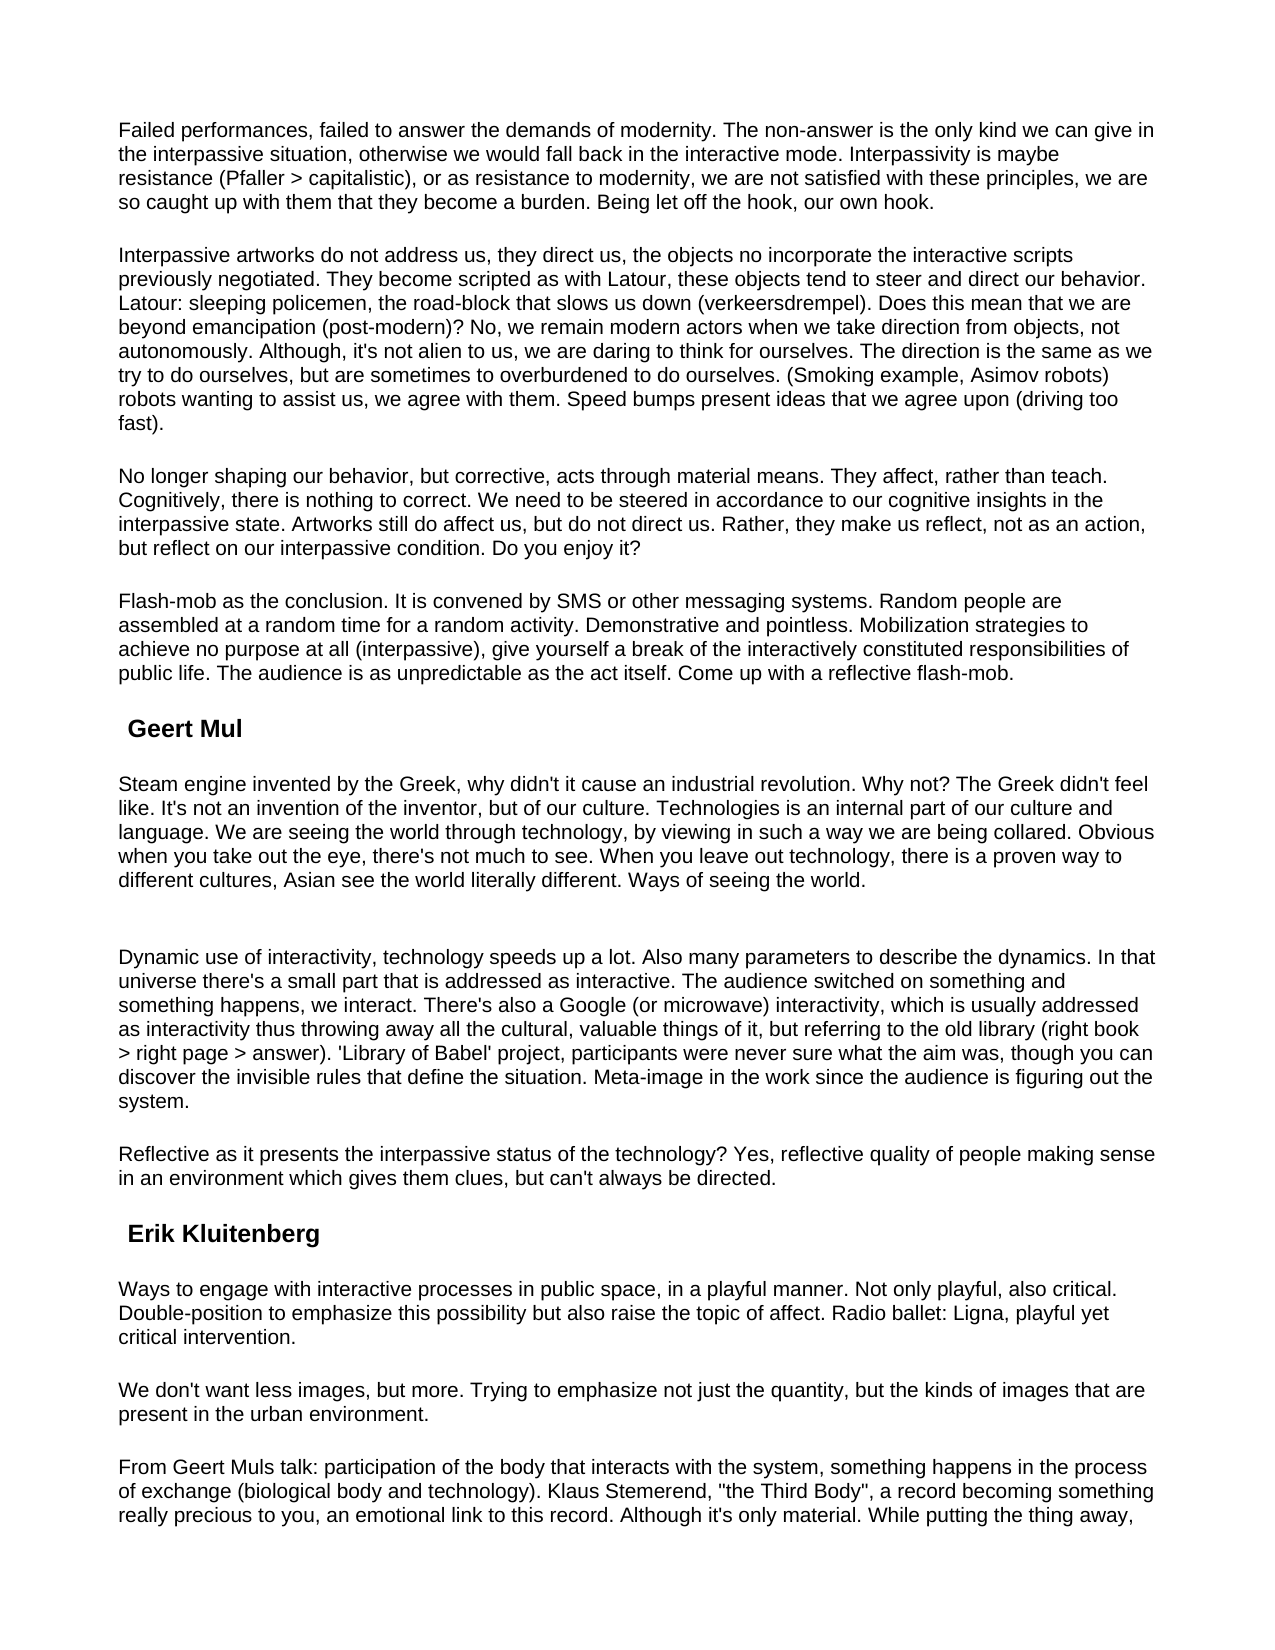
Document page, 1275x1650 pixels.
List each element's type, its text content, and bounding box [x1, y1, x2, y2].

text We don't want less images, but more. Trying to emphasize not just the quantity, but the kinds of images that are present in the urban environment. [435, 1378, 1157, 1426]
subtitle Geert Mul [250, 714, 1147, 743]
text Ways to engage with interactive processes in public space, in a playful manner. Not only playful, also critical. Double-position to emphasize this possibility but also raise the topic of affect. Radio ballet: Ligna, playful yet critical intervention. [118, 1277, 1157, 1348]
text No longer shaping our behavior, but corrective, acts through material means. They affect, rather than teach. Cognitively, there is nothing to correct. We need to be steered in accordance to our cognitive insights in the interpassive state. Artworks still do affect us, but do not direct us. Rather, they make us reflect, not as an action, but reflect on our interpassive condition. Do you enjoy it? [653, 464, 1157, 560]
text Dynamic use of interactivity, technology speeds up a lot. Also many parameters to describe the dynamics. In that universe there's a small part that is addressed as interactive. The audience switched on something and something happens, we interact. There's also a Google (or microwave) interactivity, which is usually addressed as interactivity thus throwing away all the cultural, valuable things of it, but referring to the old library (right book > right page > answer). 'Library of Babel' project, participants were never sure what the aim was, though you can discover the invisible rules that define the situation. Meta-image in the work since the audience is figuring out the system. [118, 945, 1157, 1112]
text Interpassive artworks do not address us, they direct us, the objects no incorporate the interactive scripts previously negotiated. They become scripted as with Latour, these objects tend to steer and direct our behavior. Latour: sleeping policemen, the road-block that slows us down (verkeersdrempel). Does this mean that we are beyond emancipation (post-modern)? No, we remain modern actors when we take direction from objects, not autonomously. Although, it's not alien to us, we are daring to think for ourselves. The direction is the same as we try to do ourselves, but are sometimes to overburdened to do ourselves. (Smoking example, Asimov robots) robots wanting to assist us, we agree with them. Speed bumps present ideas that we agree upon (driving too fast). [170, 243, 1157, 435]
text Steam engine invented by the Greek, why didn't it cause an industrial revolution. Why not? The Greek didn't feel like. It's not an invention of the inventor, but of our culture. Technologies is an internal part of our culture and language. We are seeing the world through technology, by viewing in such a way we are being collared. Obvious when you take out the eye, there's not much to see. When you leave out technology, there is a proven way to different cultures, Asian see the world literally different. Ways of seeing the world. [118, 772, 1157, 916]
text Flash-mob as the conclusion. It is convened by SMS or other messaging systems. Random people are assembled at a random time for a random activity. Demonstrative and pointless. Mobilization strategies to achieve no purpose at all (interpassive), give yourself a break of the interactively constituted responsibilities of public life. The audience is as unpredictable as the act itself. Come up with a reflective flash-mob. [1021, 589, 1157, 685]
text Paradoxically, interpassivity implies also an interactivity. The former arose of the success of interactive life. We are not longer to always live up to its demands, although we would like to do so. Overburdened by interactivity, and suffering from interactive metal fatique. In reaction, we fail to act to our interactive status and responsibility. Failed performances, failed to answer the demands of modernity. The non-answer is the only kind we can give in the interpassive situation, otherwise we would fall back in the interactive mode. Interpassivity is maybe resistance (Pfaller > capitalistic), or as resistance to modernity, we are not satisfied with these principles, we are so caught up with them that they become a burden. Being let off the hook, our own hook. [941, 118, 1157, 214]
text Reflective as it presents the interpassive status of the technology? Yes, reflective quality of people making sense in an environment which gives them clues, but can't always be directed. [783, 1142, 1157, 1189]
subtitle Erik Kluitenberg [328, 1219, 1147, 1247]
